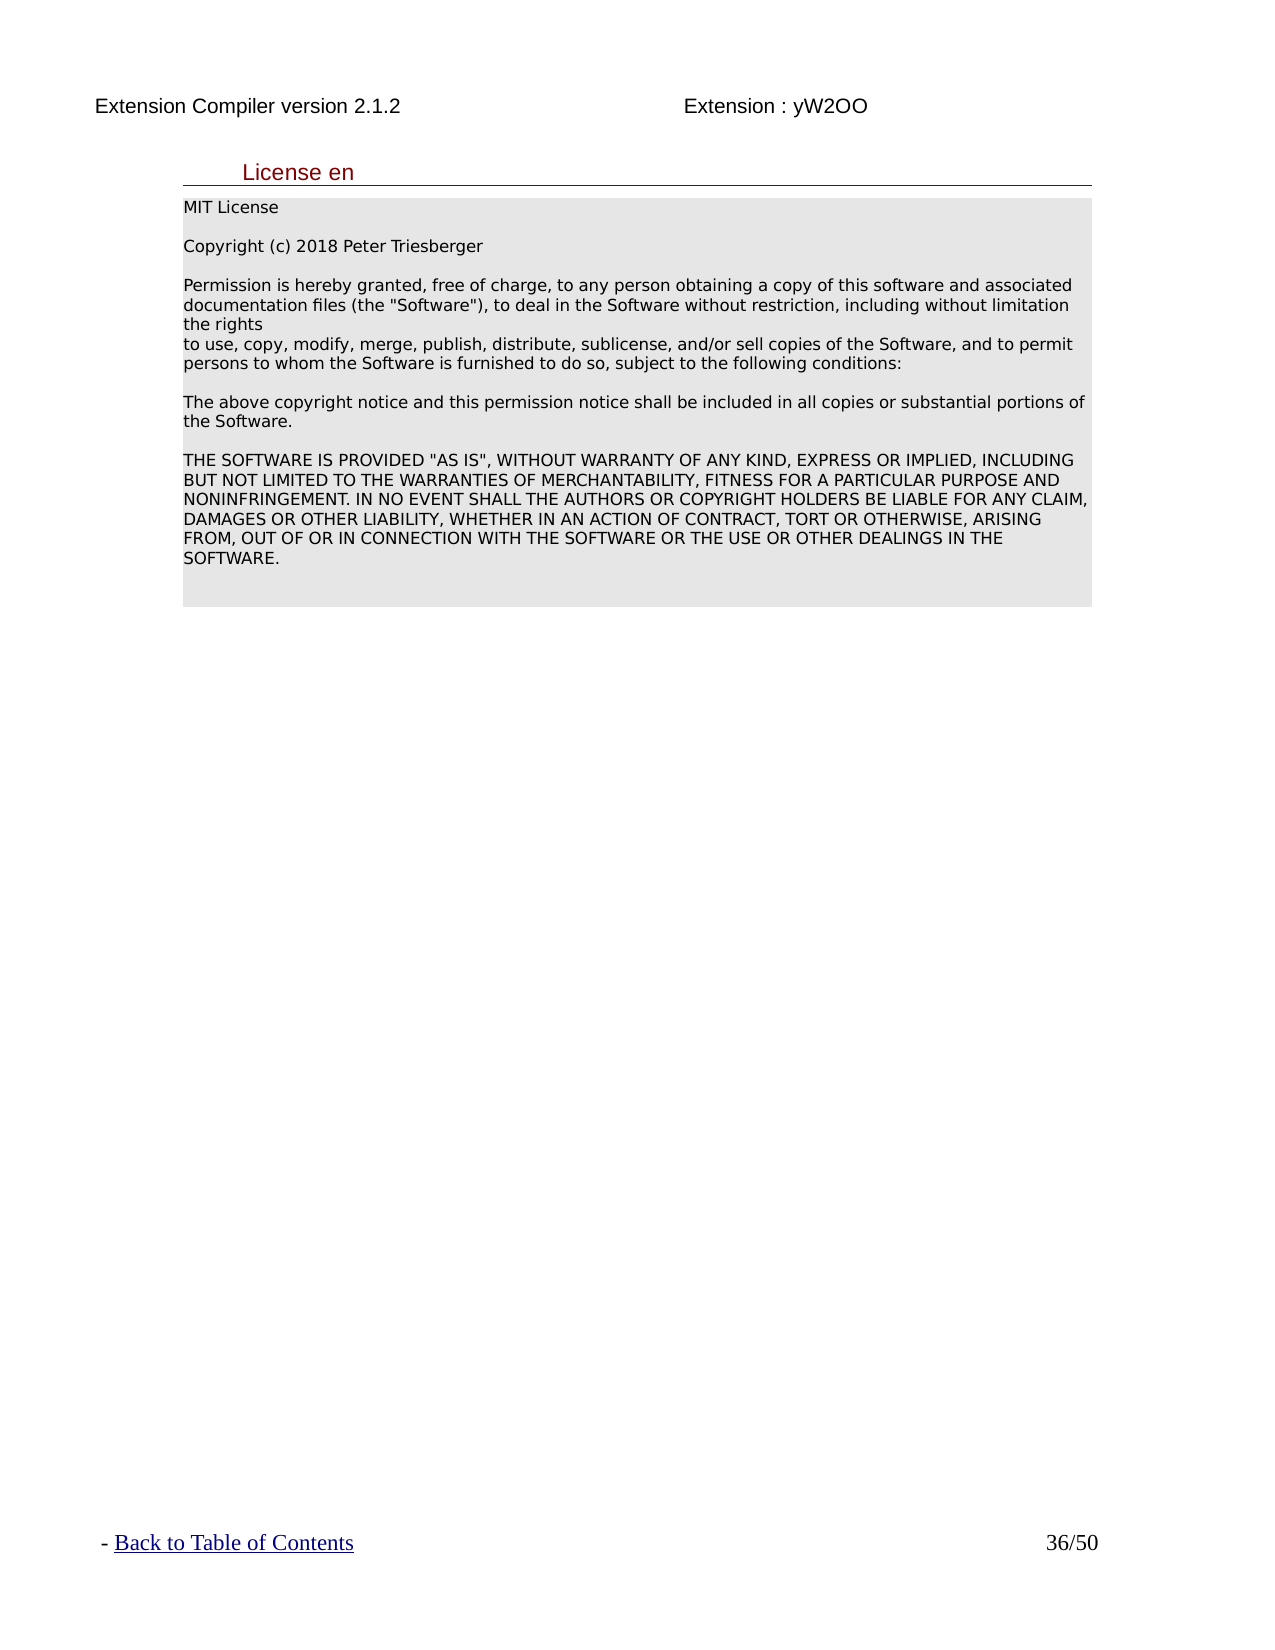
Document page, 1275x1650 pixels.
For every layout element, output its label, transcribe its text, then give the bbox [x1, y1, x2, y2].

text The above copyright notice and this permission notice shall be included in all copies or substantial portions of the Software. [183, 393, 1092, 432]
text License en [183, 159, 1092, 185]
text SOFTWARE. [183, 549, 1092, 568]
text Permission is hereby granted, free of charge, to any person obtaining a copy of this software and associated documentation files (the "Software"), to deal in the Software without restriction, including without limitation the rights [183, 276, 1092, 334]
text THE SOFTWARE IS PROVIDED "AS IS", WITHOUT WARRANTY OF ANY KIND, EXPRESS OR IMPLIED, INCLUDING BUT NOT LIMITED TO THE WARRANTIES OF MERCHANTABILITY, FITNESS FOR A PARTICULAR PURPOSE AND NONINFRINGEMENT. IN NO EVENT SHALL THE AUTHORS OR COPYRIGHT HOLDERS BE LIABLE FOR ANY CLAIM, DAMAGES OR OTHER LIABILITY, WHETHER IN AN ACTION OF CONTRACT, TORT OR OTHERWISE, ARISING FROM, OUT OF OR IN CONNECTION WITH THE SOFTWARE OR THE USE OR OTHER DEALINGS IN THE [183, 451, 1092, 549]
text MIT License [183, 198, 1092, 218]
text to use, copy, modify, merge, publish, distribute, sublicense, and/or sell copies of the Software, and to permit persons to whom the Software is furnished to do so, subject to the following conditions: [183, 334, 1092, 373]
text Copyright (c) 2018 Peter Triesberger [183, 237, 1092, 257]
